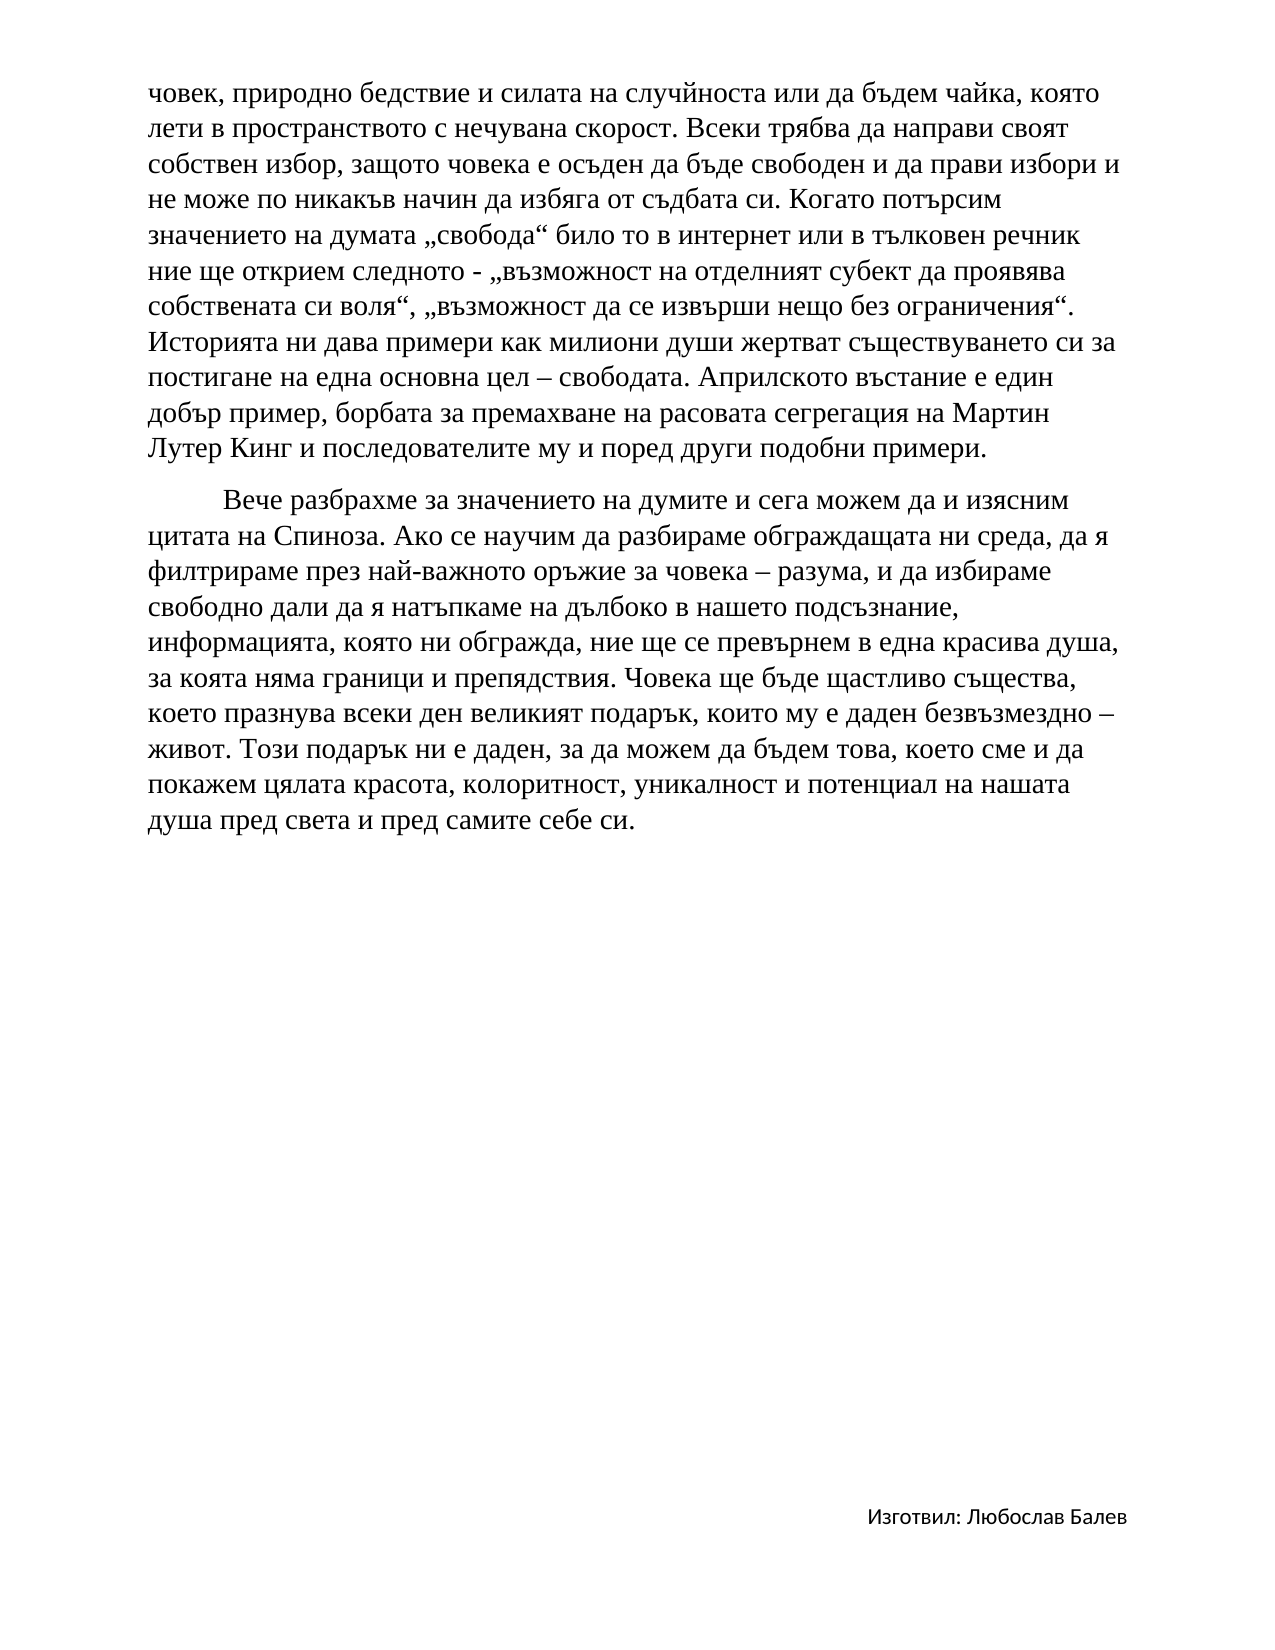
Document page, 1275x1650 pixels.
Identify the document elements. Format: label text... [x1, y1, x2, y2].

text Вече разбрахме за значението на думите и сега можем да и изясним цитата на Спиноза. Ако се научим да разбираме обграждащата ни среда, да я филтрираме през най-важното оръжие за човека – разума, и да избираме свободно дали да я натъпкаме на дълбоко в нашето подсъзнание, информацията, която ни обгражда, ние ще се превърнем в една красива душа, за коята няма граници и препядствия. Човека ще бъде щастливо същества, което празнува всеки ден великият подарък, които му е даден безвъзмездно – живот. Този подарък ни е даден, за да можем да бъдем това, което сме и да покажем цялата красота, колоритност, уникалност и потенциал на нашата душа пред света и пред самите себе си. [148, 482, 1127, 836]
text човек, природно бедствие и силата на случйноста или да бъдем чайка, която лети в пространството с нечувана скорост. Всеки трябва да направи своят собствен избор, защото човека е осъден да бъде свободен и да прави избори и не може по никакъв начин да избяга от съдбата си. Когато потърсим значението на думата „свобода“ било то в интернет или в тълковен речник ние ще открием следното - „възможност на отделният субект да проявява собствената си воля“, „възможност да се извърши нещо без ограничения“. Историята ни дава примери как милиони души жертват съществуването си за постигане на една основна цел – свободата. Априлското въстание е един добър пример, борбата за премахване на расовата сегрегация на Мартин Лутер Кинг и последователите му и поред други подобни примери. [148, 75, 1127, 464]
